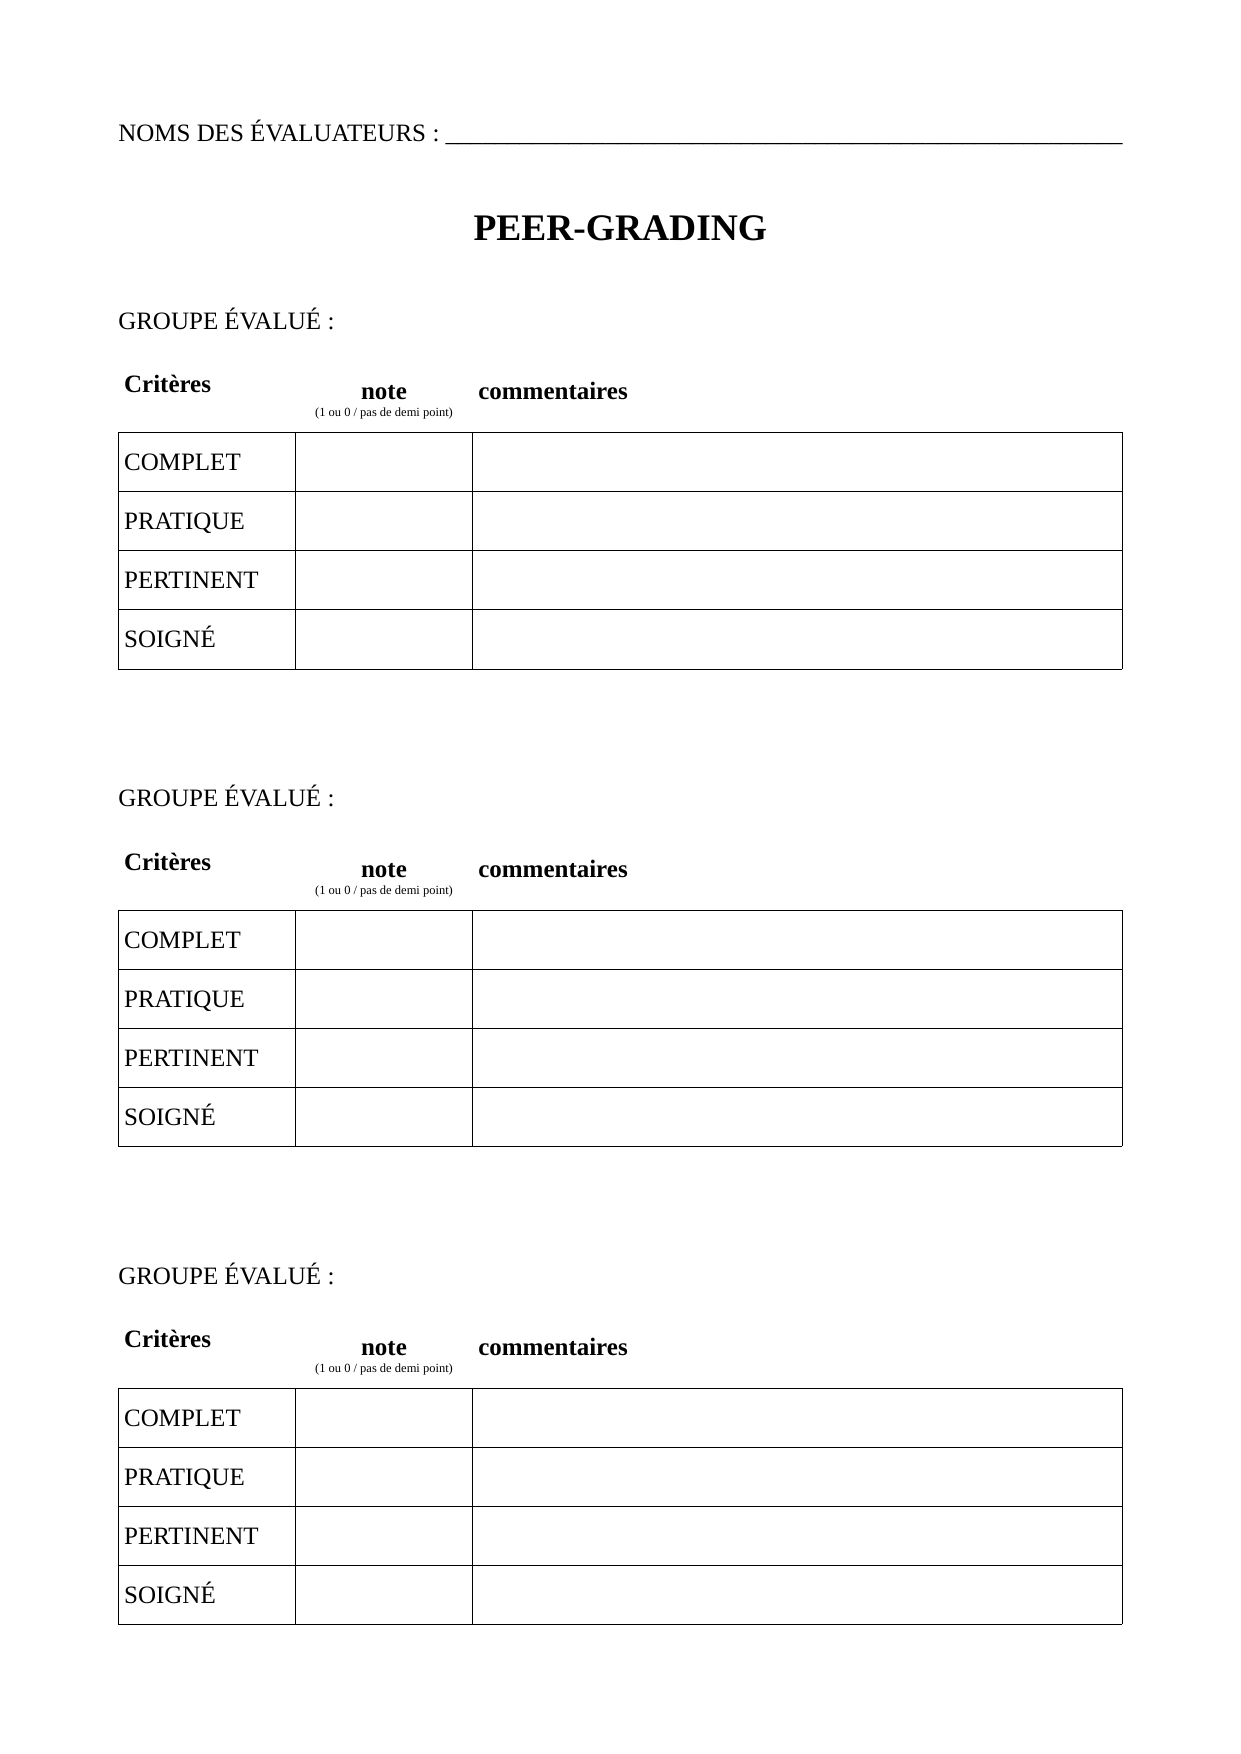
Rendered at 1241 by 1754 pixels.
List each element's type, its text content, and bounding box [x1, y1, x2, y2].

table_cell [296, 1029, 472, 1087]
table_cell COMPLET [119, 1389, 295, 1447]
table_cell COMPLET [119, 433, 295, 491]
table_header commentaires [472, 363, 1122, 432]
table_cell PRATIQUE [119, 492, 295, 550]
table_cell [473, 1389, 1122, 1447]
table_cell [473, 1088, 1122, 1146]
table_cell [296, 1507, 472, 1565]
table_cell [296, 433, 472, 491]
table_cell [473, 1029, 1122, 1087]
table_cell [296, 970, 472, 1028]
table_cell [296, 1448, 472, 1506]
table_cell SOIGNÉ [119, 1566, 295, 1624]
table_cell SOIGNÉ [119, 610, 295, 668]
table_cell [473, 433, 1122, 491]
table_cell [296, 492, 472, 550]
table_header note (1 ou 0 / pas de demi point) [295, 841, 472, 910]
table_cell [473, 970, 1122, 1028]
table_header note (1 ou 0 / pas de demi point) [295, 1319, 472, 1388]
table_cell [296, 1088, 472, 1146]
table_cell [473, 1566, 1122, 1624]
table_cell PERTINENT [119, 1507, 295, 1565]
text GROUPE ÉVALUÉ : [118, 306, 1122, 334]
table_cell [296, 551, 472, 609]
table_cell [473, 1448, 1122, 1506]
table_cell [473, 551, 1122, 609]
table_header commentaires [472, 1319, 1122, 1388]
table_cell [296, 1566, 472, 1624]
table_cell PRATIQUE [119, 1448, 295, 1506]
table_cell [473, 610, 1122, 668]
table_cell [473, 492, 1122, 550]
table_cell [296, 911, 472, 969]
table_cell [296, 1389, 472, 1447]
table_cell PERTINENT [119, 551, 295, 609]
table_header Critères [118, 363, 295, 432]
text GROUPE ÉVALUÉ : [118, 783, 1122, 812]
table_cell PRATIQUE [119, 970, 295, 1028]
table_cell [296, 610, 472, 668]
table_cell SOIGNÉ [119, 1088, 295, 1146]
text PEER-GRADING [118, 205, 1122, 248]
table_header note (1 ou 0 / pas de demi point) [295, 363, 472, 432]
table_header commentaires [472, 841, 1122, 910]
table_header Critères [118, 1319, 295, 1388]
table_cell COMPLET [119, 911, 295, 969]
table_header Critères [118, 841, 295, 910]
table_cell [473, 911, 1122, 969]
table_cell PERTINENT [119, 1029, 295, 1087]
text GROUPE ÉVALUÉ : [118, 1261, 1122, 1290]
table_cell [473, 1507, 1122, 1565]
